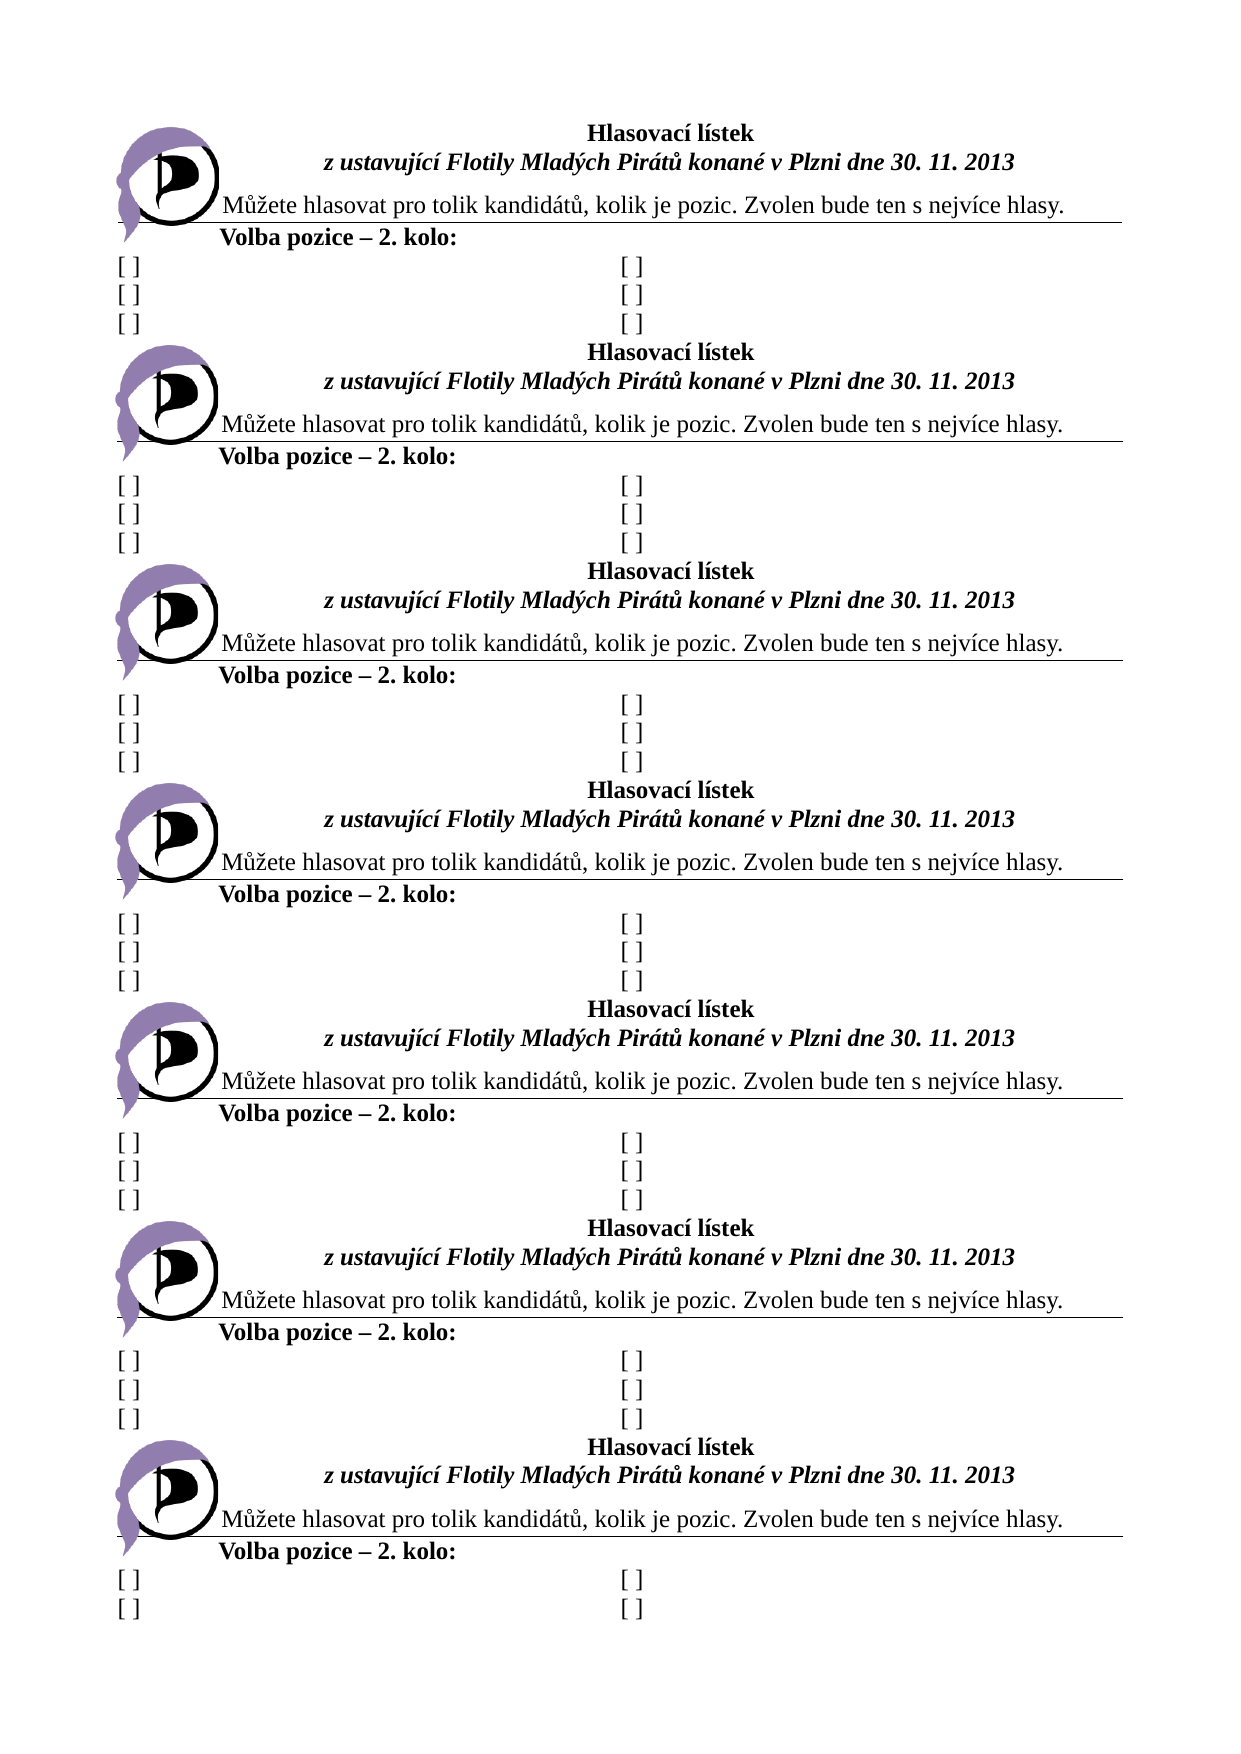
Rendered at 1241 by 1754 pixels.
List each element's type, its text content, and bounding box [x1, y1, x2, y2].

text Volba pozice – 2. kolo: [117, 1537, 1123, 1564]
picture [115, 556, 219, 686]
text [ ] [117, 689, 620, 717]
text [ ] [620, 470, 1123, 498]
text [ ] [117, 308, 620, 337]
text [ ] [620, 1184, 1123, 1213]
text Můžete hlasovat pro tolik kandidátů, kolik je pozic. Zvolen bude ten s nejvíce hlasy. [219, 1063, 1123, 1098]
text [ ] [117, 279, 620, 308]
text [ ] [117, 965, 620, 994]
text Volba pozice – 2. kolo: [117, 442, 1123, 470]
text [ ] [117, 1184, 620, 1213]
text Hlasovací lístek [219, 994, 1123, 1023]
text z ustavující Flotily Mladých Pirátů konané v Plzni dne 30. 11. 2013 [219, 1023, 1123, 1051]
text Volba pozice – 2. kolo: [117, 880, 1123, 908]
text [ ] [117, 470, 620, 498]
text [ ] [620, 1564, 1123, 1593]
text [ ] [117, 1374, 620, 1403]
text z ustavující Flotily Mladých Pirátů konané v Plzni dne 30. 11. 2013 [219, 585, 1123, 613]
text [ ] [117, 908, 620, 936]
text z ustavující Flotily Mladých Pirátů konané v Plzni dne 30. 11. 2013 [219, 147, 1122, 176]
text [ ] [620, 936, 1123, 965]
text [ ] [620, 746, 1123, 775]
text Hlasovací lístek [219, 1432, 1123, 1461]
text z ustavující Flotily Mladých Pirátů konané v Plzni dne 30. 11. 2013 [219, 804, 1123, 832]
text Můžete hlasovat pro tolik kandidátů, kolik je pozic. Zvolen bude ten s nejvíce hlasy. [219, 844, 1123, 879]
text Volba pozice – 2. kolo: [117, 1318, 1123, 1346]
text Volba pozice – 2. kolo: [117, 1099, 1123, 1127]
text [ ] [117, 936, 620, 965]
text z ustavující Flotily Mladých Pirátů konané v Plzni dne 30. 11. 2013 [219, 1461, 1123, 1489]
text [ ] [117, 1593, 620, 1622]
text [ ] [620, 1127, 1123, 1155]
text Můžete hlasovat pro tolik kandidátů, kolik je pozic. Zvolen bude ten s nejvíce hlasy. [219, 187, 1122, 222]
picture [115, 337, 219, 467]
text Můžete hlasovat pro tolik kandidátů, kolik je pozic. Zvolen bude ten s nejvíce hlasy. [219, 406, 1123, 441]
text z ustavující Flotily Mladých Pirátů konané v Plzni dne 30. 11. 2013 [219, 366, 1123, 394]
text Hlasovací lístek [219, 337, 1123, 366]
text [ ] [620, 908, 1123, 936]
text [ ] [620, 1155, 1123, 1184]
text [ ] [117, 1127, 620, 1155]
text [ ] [620, 1403, 1123, 1432]
text [ ] [620, 689, 1123, 717]
text [ ] [620, 279, 1123, 308]
text Volba pozice – 2. kolo: [117, 661, 1123, 689]
picture [115, 993, 219, 1124]
text [ ] [117, 717, 620, 746]
text [ ] [620, 251, 1123, 279]
text [ ] [620, 527, 1123, 556]
text Volba pozice – 2. kolo: [118, 223, 1122, 251]
picture [116, 118, 219, 248]
picture [115, 1212, 219, 1343]
text Hlasovací lístek [219, 118, 1122, 147]
text [ ] [117, 1564, 620, 1593]
text [ ] [117, 1403, 620, 1432]
picture [115, 1431, 219, 1562]
text Hlasovací lístek [219, 1213, 1123, 1242]
text [ ] [117, 527, 620, 556]
text z ustavující Flotily Mladých Pirátů konané v Plzni dne 30. 11. 2013 [219, 1242, 1123, 1270]
text [ ] [620, 965, 1123, 994]
text [ ] [620, 1346, 1123, 1374]
text [ ] [117, 1155, 620, 1184]
text Můžete hlasovat pro tolik kandidátů, kolik je pozic. Zvolen bude ten s nejvíce hlasy. [219, 1282, 1123, 1317]
text [ ] [620, 308, 1123, 337]
text [ ] [620, 1374, 1123, 1403]
text [ ] [620, 717, 1123, 746]
text Můžete hlasovat pro tolik kandidátů, kolik je pozic. Zvolen bude ten s nejvíce hlasy. [219, 1501, 1123, 1536]
text [ ] [620, 1593, 1123, 1622]
text [ ] [117, 251, 620, 279]
text [ ] [117, 746, 620, 775]
text [ ] [620, 498, 1123, 527]
text Hlasovací lístek [219, 556, 1123, 585]
text [ ] [117, 1346, 620, 1374]
text Můžete hlasovat pro tolik kandidátů, kolik je pozic. Zvolen bude ten s nejvíce hlasy. [219, 625, 1123, 660]
picture [115, 775, 219, 905]
text Hlasovací lístek [219, 775, 1123, 804]
text [ ] [117, 498, 620, 527]
